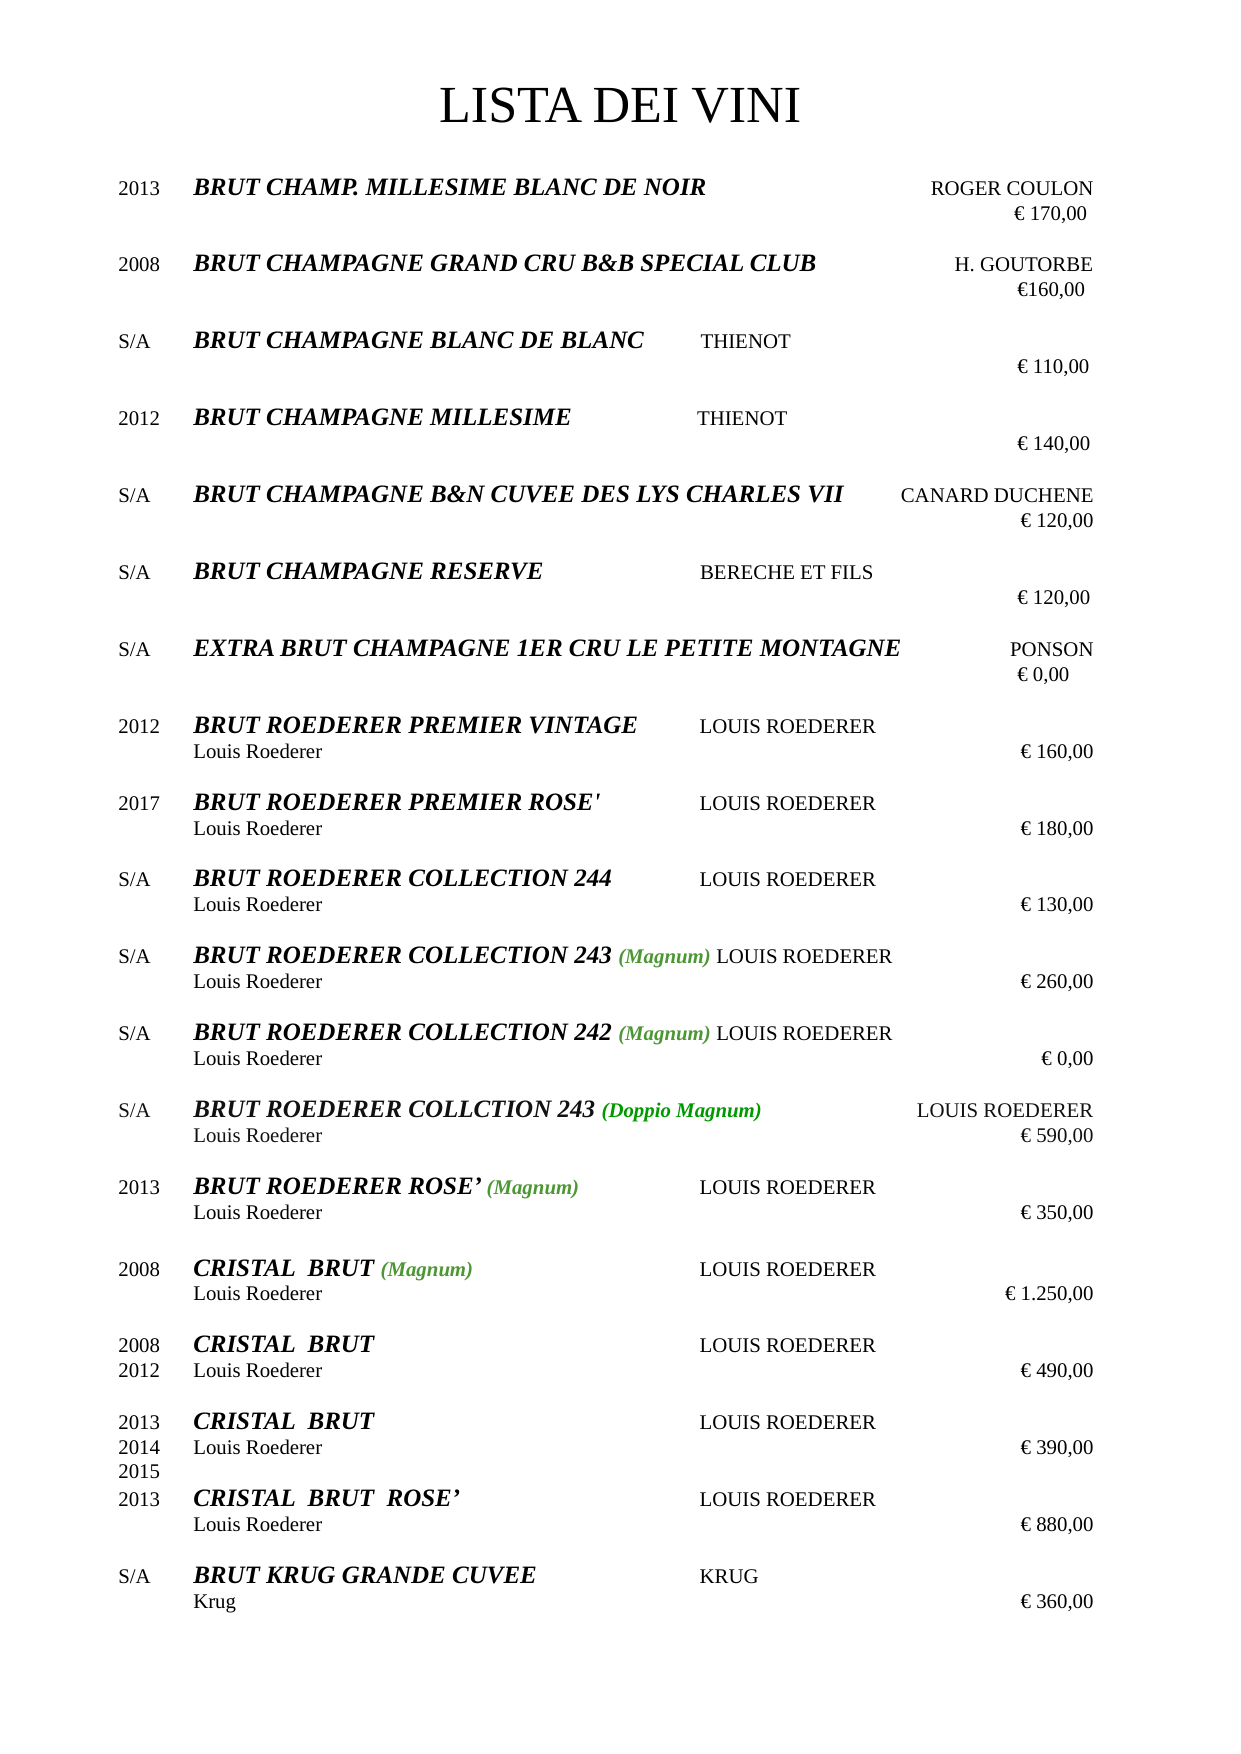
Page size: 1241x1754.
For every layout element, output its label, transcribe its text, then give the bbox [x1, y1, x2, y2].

text € 0,00 [118, 662, 1122, 686]
text Louis Roederer € 350,00 [118, 1200, 1122, 1224]
text 2012 Louis Roederer € 490,00 [118, 1358, 1122, 1382]
text S/A BRUT CHAMPAGNE RESERVE BERECHE ET FILS [118, 556, 1122, 585]
text S/A BRUT ROEDERER COLLECTION 243 (Magnum) LOUIS ROEDERER [118, 940, 1122, 969]
text Louis Roederer € 590,00 [118, 1123, 1122, 1147]
text 2017 BRUT ROEDERER PREMIER ROSE' LOUIS ROEDERER [118, 787, 1122, 815]
text 2008 CRISTAL BRUT (Magnum) LOUIS ROEDERER [118, 1253, 1122, 1281]
text 2008 CRISTAL BRUT LOUIS ROEDERER [118, 1329, 1122, 1358]
text 2012 BRUT CHAMPAGNE MILLESIME THIENOT [118, 402, 1122, 431]
text 2013 BRUT ROEDERER ROSE’ (Magnum) LOUIS ROEDERER [118, 1171, 1122, 1200]
text Louis Roederer € 1.250,00 [118, 1281, 1122, 1305]
text S/A BRUT ROEDERER COLLECTION 242 (Magnum) LOUIS ROEDERER [118, 1017, 1122, 1046]
text 2013 CRISTAL BRUT ROSE’ LOUIS ROEDERER [118, 1483, 1122, 1512]
text Louis Roederer € 0,00 [118, 1046, 1122, 1070]
text S/A BRUT CHAMPAGNE B&N CUVEE DES LYS CHARLES VII CANARD DUCHENE [118, 479, 1122, 508]
text S/A BRUT KRUG GRANDE CUVEE KRUG [118, 1560, 1122, 1589]
text S/A BRUT ROEDERER COLLECTION 244 LOUIS ROEDERER [118, 863, 1122, 892]
text € 140,00 [118, 431, 1122, 455]
text S/A BRUT CHAMPAGNE BLANC DE BLANC THIENOT [118, 325, 1122, 354]
text Louis Roederer € 880,00 [118, 1512, 1122, 1536]
text 2012 BRUT ROEDERER PREMIER VINTAGE LOUIS ROEDERER [118, 710, 1122, 738]
text 2014 Louis Roederer € 390,00 [118, 1435, 1122, 1459]
text € 120,00 [118, 508, 1122, 532]
text Louis Roederer € 180,00 [118, 815, 1122, 839]
text Louis Roederer € 260,00 [118, 969, 1122, 993]
text Krug € 360,00 [118, 1589, 1122, 1613]
text 2013 BRUT CHAMP. MILLESIME BLANC DE NOIR ROGER COULON [118, 172, 1122, 200]
text 2013 CRISTAL BRUT LOUIS ROEDERER [118, 1406, 1122, 1435]
text S/A BRUT ROEDERER COLLCTION 243 (Doppio Magnum) LOUIS ROEDERER [118, 1094, 1122, 1123]
text Louis Roederer € 130,00 [118, 892, 1122, 916]
text Louis Roederer € 160,00 [118, 738, 1122, 763]
text 2008 BRUT CHAMPAGNE GRAND CRU B&B SPECIAL CLUB H. GOUTORBE [118, 248, 1122, 277]
text €160,00 [118, 277, 1122, 301]
text S/A EXTRA BRUT CHAMPAGNE 1ER CRU LE PETITE MONTAGNE PONSON [118, 633, 1122, 662]
text € 120,00 [118, 585, 1122, 609]
text € 110,00 [118, 354, 1122, 378]
text € 170,00 [118, 200, 1122, 224]
text 2015 [118, 1459, 1122, 1483]
